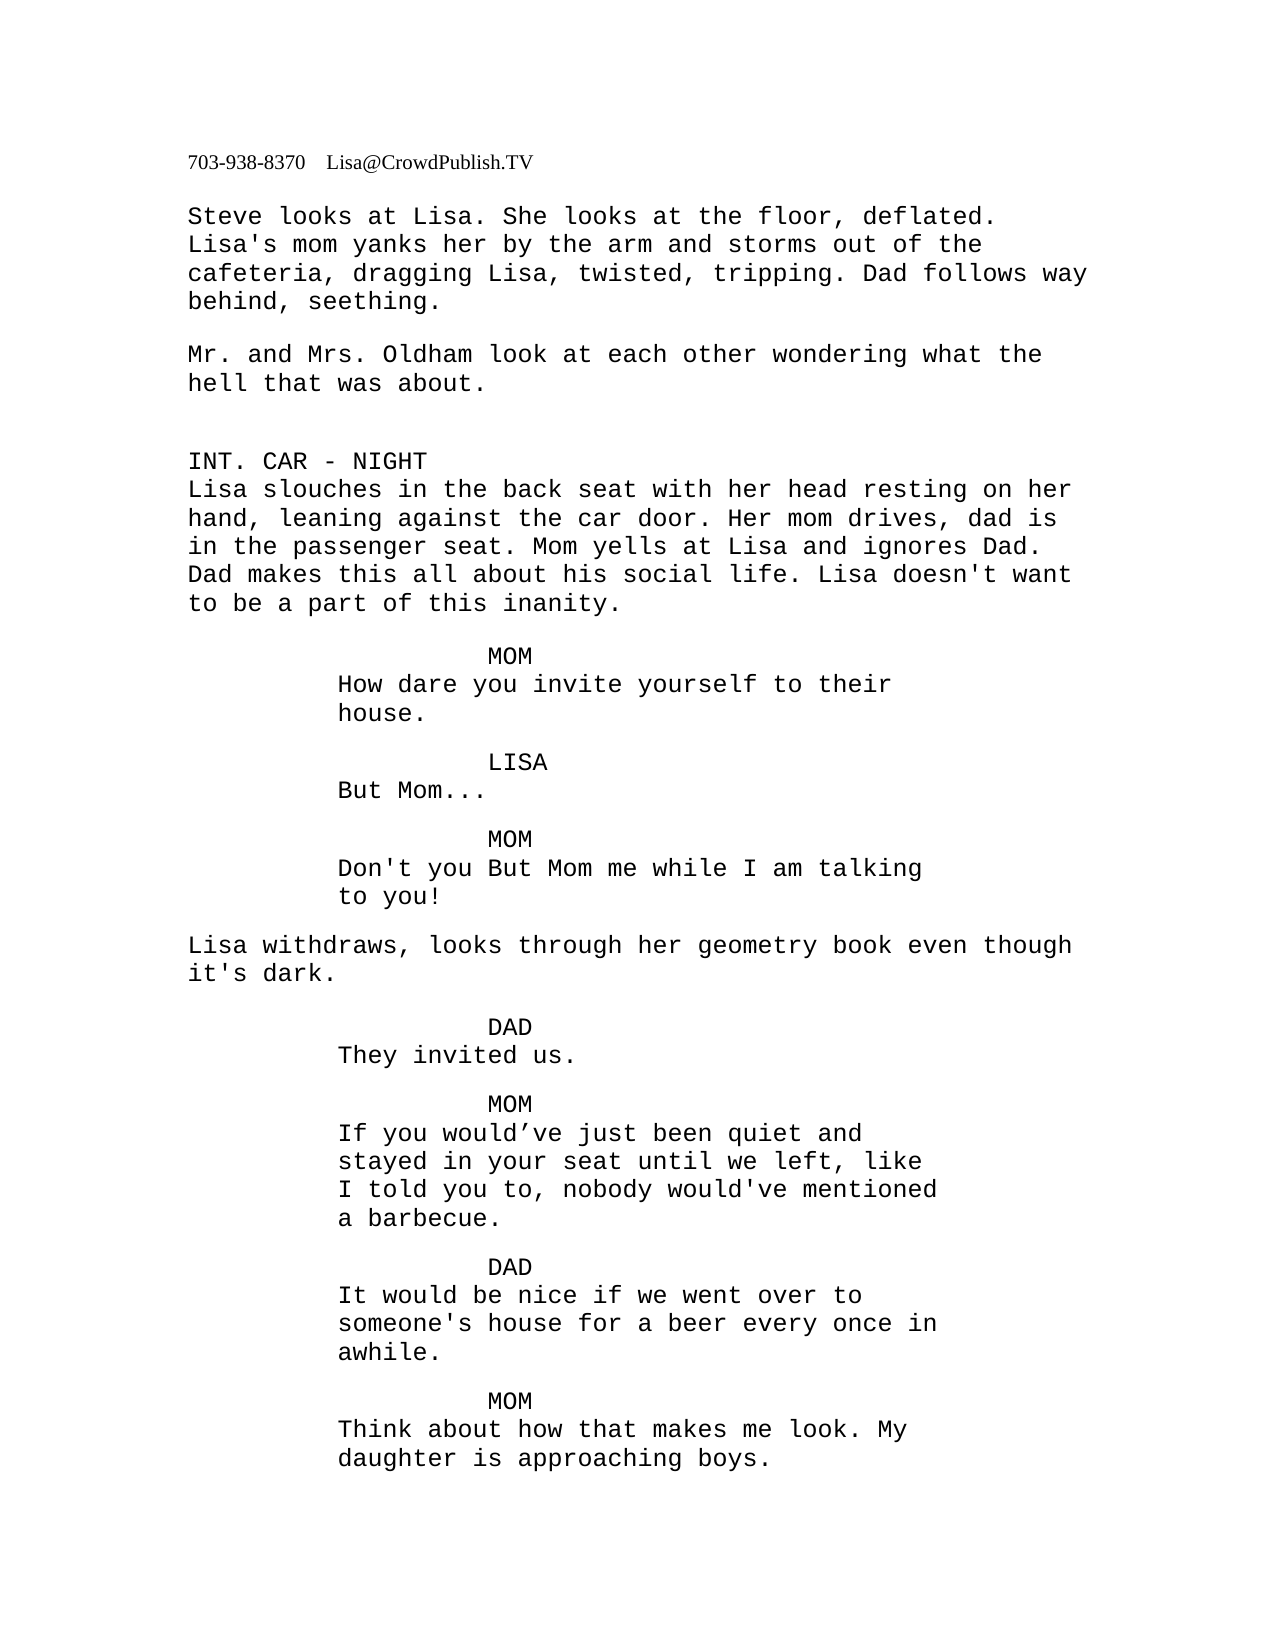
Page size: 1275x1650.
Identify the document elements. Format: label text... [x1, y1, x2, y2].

text Steve looks at Lisa. She looks at the floor, deflated. Lisa's mom yanks her by the arm and storms out of the cafeteria, dragging Lisa, twisted, tripping. Dad follows way behind, seething. [187, 203, 1087, 317]
text MOM [187, 1092, 1087, 1120]
text Lisa withdraws, looks through her geometry book even though it's dark. [187, 933, 1087, 989]
text LISA [187, 749, 1087, 778]
text MOM [187, 827, 1087, 855]
text It would be nice if we went over to someone's house for a beer every once in awhile. [337, 1283, 937, 1368]
text Mr. and Mrs. Oldham look at each other wondering what the hell that was about. [187, 342, 1087, 398]
text How dare you invite yourself to their house. [337, 672, 937, 728]
text If you would’ve just been quiet and stayed in your seat until we left, like I told you to, nobody would've mentioned a barbecue. [337, 1120, 937, 1233]
text But Mom... [337, 778, 937, 806]
text DAD [187, 1014, 1087, 1043]
text MOM [187, 643, 1087, 672]
subtitle INT. CAR - NIGHT [187, 448, 1087, 477]
text MOM [187, 1388, 1087, 1417]
text Lisa slouches in the back seat with her head resting on her hand, leaning against the car door. Her mom drives, dad is in the passenger seat. Mom yells at Lisa and ignores Dad. Dad makes this all about his social life. Lisa doesn't want to be a part of this inanity. [187, 477, 1087, 618]
text Think about how that makes me look. My daughter is approaching boys. [337, 1417, 937, 1473]
text DAD [187, 1254, 1087, 1283]
text Don't you But Mom me while I am talking to you! [337, 855, 937, 912]
text They invited us. [337, 1043, 937, 1071]
